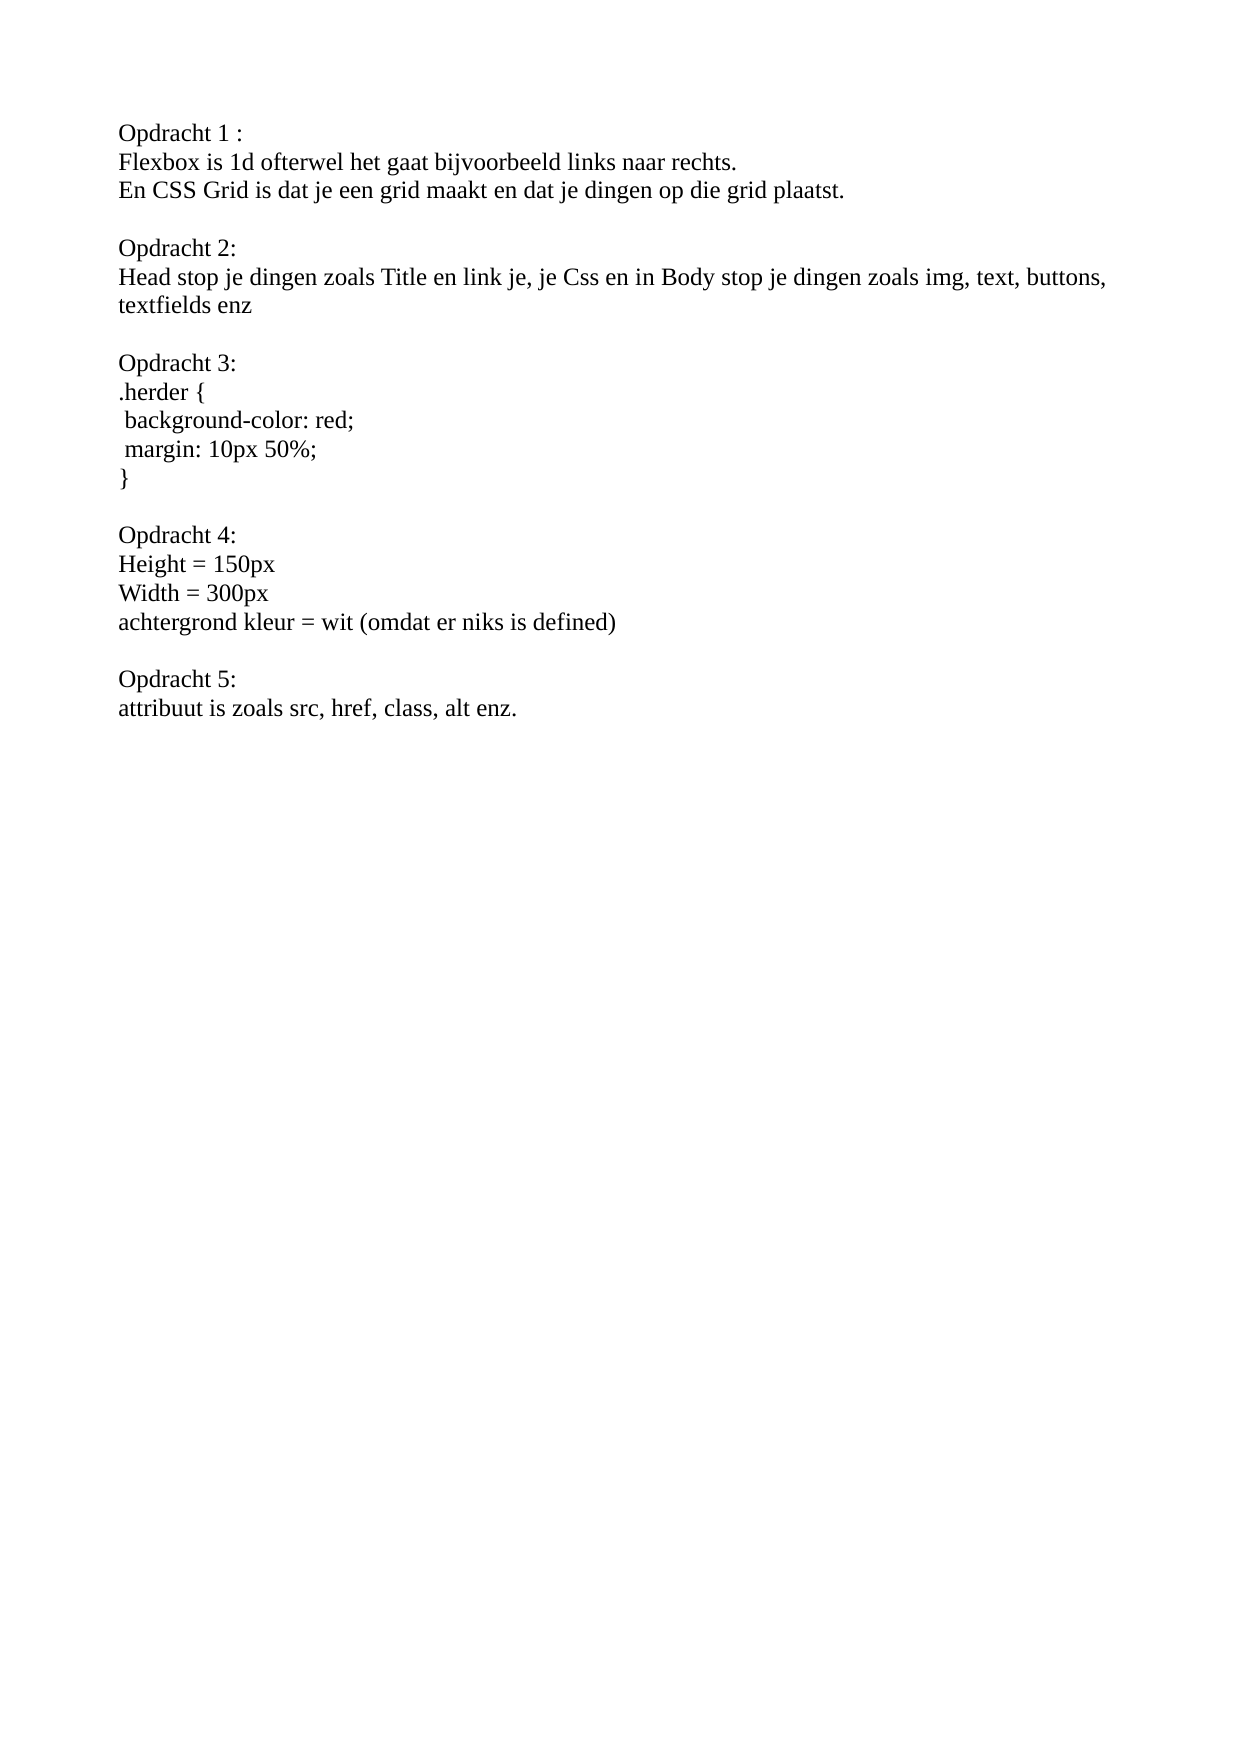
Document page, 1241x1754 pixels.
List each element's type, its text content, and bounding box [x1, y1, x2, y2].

text Opdracht 1 : [118, 118, 1122, 147]
text En CSS Grid is dat je een grid maakt en dat je dingen op die grid plaatst. [118, 176, 1122, 204]
text Opdracht 5: [118, 664, 1122, 693]
text background-color: red; [118, 406, 1122, 434]
text margin: 10px 50%; [118, 434, 1122, 463]
text Head stop je dingen zoals Title en link je, je Css en in Body stop je dingen zoals img, text, buttons, textfields enz [118, 262, 1122, 319]
text Height = 150px [118, 549, 1122, 578]
text Opdracht 3: .herder { [118, 348, 1122, 406]
text attribuut is zoals src, href, class, alt enz. [118, 693, 1122, 722]
text Opdracht 2: [118, 233, 1122, 262]
text Width = 300px [118, 578, 1122, 607]
text } [118, 463, 1122, 492]
text Flexbox is 1d ofterwel het gaat bijvoorbeeld links naar rechts. [118, 147, 1122, 176]
text achtergrond kleur = wit (omdat er niks is defined) [118, 607, 1122, 636]
text Opdracht 4: [118, 521, 1122, 549]
